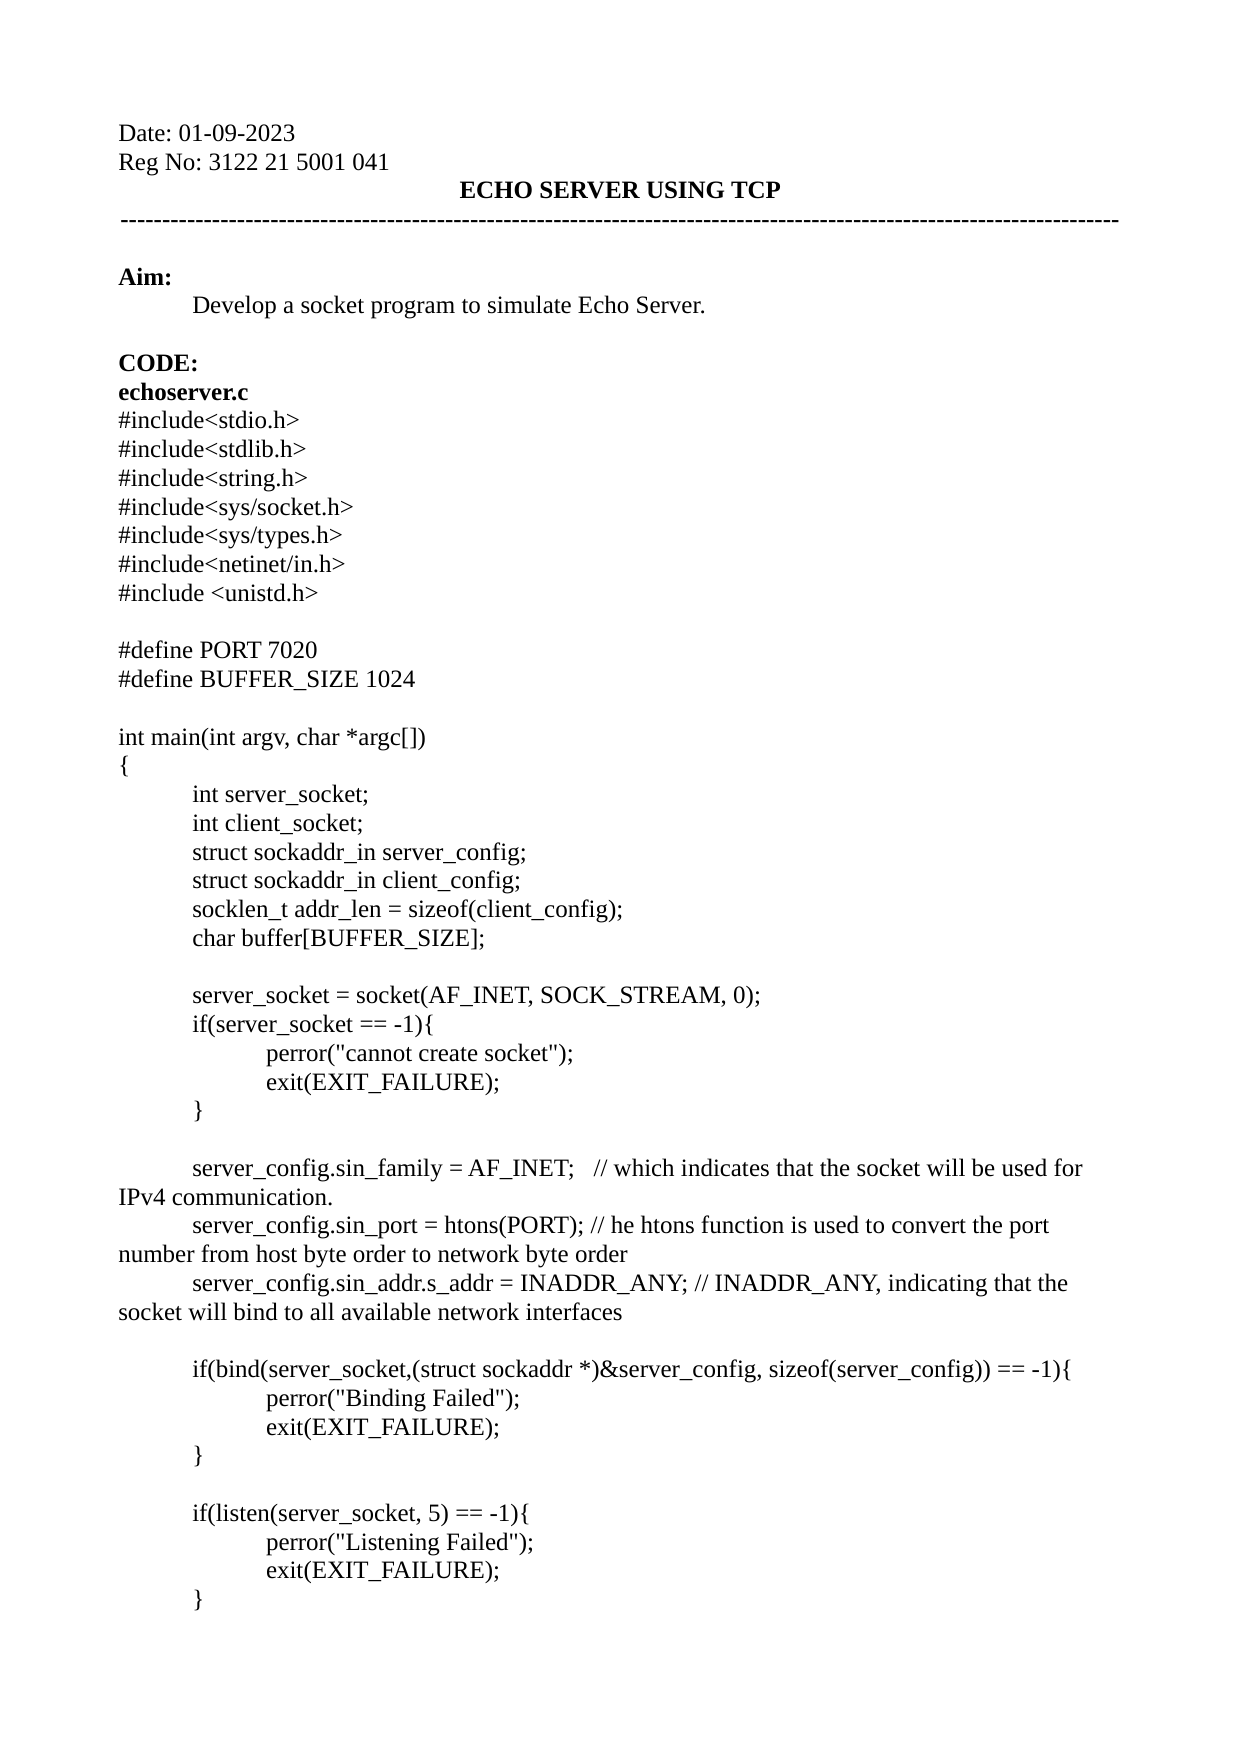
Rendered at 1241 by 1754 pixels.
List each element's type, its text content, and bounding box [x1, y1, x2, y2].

text if(listen(server_socket, 5) == -1){ [118, 1498, 1122, 1527]
text exit(EXIT_FAILURE); [118, 1067, 1122, 1096]
text #include<sys/types.h> [118, 521, 1122, 549]
text { [118, 751, 1122, 779]
text server_config.sin_family = AF_INET; // which indicates that the socket will be used for IPv4 communication. [118, 1153, 1122, 1211]
text int client_socket; [118, 808, 1122, 837]
text server_socket = socket(AF_INET, SOCK_STREAM, 0); [118, 981, 1122, 1009]
text #include <unistd.h> [118, 578, 1122, 607]
text socklen_t addr_len = sizeof(client_config); [118, 894, 1122, 923]
text Develop a socket program to simulate Echo Server. [118, 291, 1122, 319]
text int main(int argv, char *argc[]) [118, 722, 1122, 751]
text #include<netinet/in.h> [118, 549, 1122, 578]
text CODE: [118, 348, 1122, 377]
text #define BUFFER_SIZE 1024 [118, 664, 1122, 693]
text server_config.sin_port = htons(PORT); // he htons function is used to convert the port number from host byte order to network byte order [118, 1211, 1122, 1268]
text #define PORT 7020 [118, 636, 1122, 664]
text if(bind(server_socket,(struct sockaddr *)&server_config, sizeof(server_config)) == -1){ [118, 1354, 1122, 1383]
text ECHO SERVER USING TCP [118, 176, 1122, 204]
text perror("cannot create socket"); [118, 1038, 1122, 1067]
text char buffer[BUFFER_SIZE]; [118, 923, 1122, 952]
text if(server_socket == -1){ [118, 1009, 1122, 1038]
text ------------------------------------------------------------------------------------------------------------------------ [118, 204, 1122, 233]
text #include<string.h> [118, 463, 1122, 492]
text } [118, 1441, 1122, 1469]
text } [118, 1096, 1122, 1124]
text int server_socket; [118, 779, 1122, 808]
text #include<sys/socket.h> [118, 492, 1122, 521]
text Aim: [118, 262, 1122, 291]
text struct sockaddr_in client_config; [118, 866, 1122, 894]
text perror("Binding Failed"); [118, 1383, 1122, 1412]
text #include<stdlib.h> [118, 434, 1122, 463]
text echoserver.c [118, 377, 1122, 406]
text perror("Listening Failed"); [118, 1527, 1122, 1556]
text Reg No: 3122 21 5001 041 [118, 147, 1122, 176]
text struct sockaddr_in server_config; [118, 837, 1122, 866]
text server_config.sin_addr.s_addr = INADDR_ANY; // INADDR_ANY, indicating that the socket will bind to all available network interfaces [118, 1268, 1122, 1326]
text #include<stdio.h> [118, 406, 1122, 434]
text Date: 01-09-2023 [118, 118, 1122, 147]
text } [118, 1584, 1122, 1613]
text exit(EXIT_FAILURE); [118, 1412, 1122, 1441]
text exit(EXIT_FAILURE); [118, 1556, 1122, 1584]
